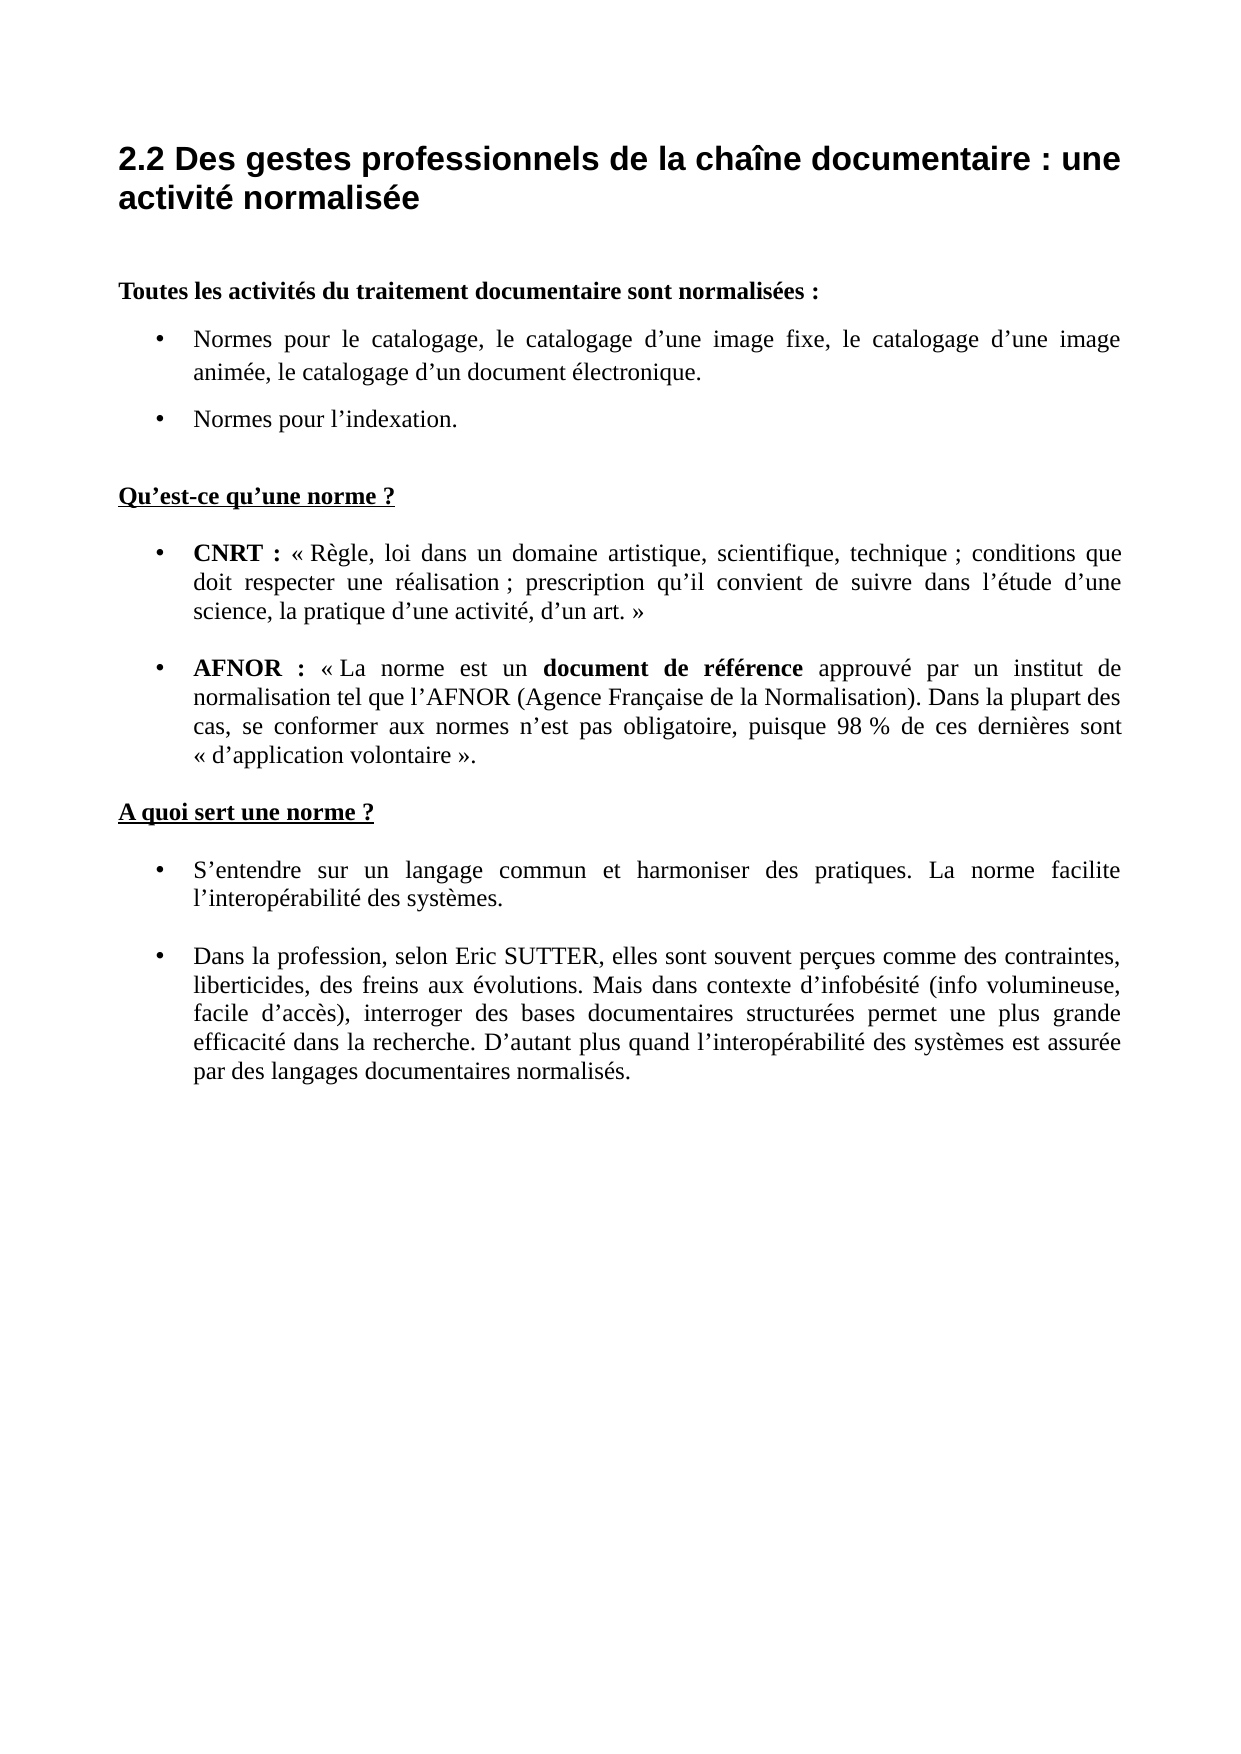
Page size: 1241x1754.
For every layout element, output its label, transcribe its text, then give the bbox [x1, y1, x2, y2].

list S’entendre sur un langage commun et harmoniser des pratiques. La norme facilite l’interopérabilité des systèmes. [156, 855, 1122, 912]
list Dans la profession, selon Eric SUTTER, elles sont souvent perçues comme des contraintes, liberticides, des freins aux évolutions. Mais dans contexte d’infobésité (info volumineuse, facile d’accès), interroger des bases documentaires structurées permet une plus grande efficacité dans la recherche. D’autant plus quand l’interopérabilité des systèmes est assurée par des langages documentaires normalisés. [156, 941, 1122, 1085]
list Normes pour le catalogage, le catalogage d’une image fixe, le catalogage d’une image animée, le catalogage d’un document électronique. [156, 324, 1122, 386]
list AFNOR : « La norme est un document de référence approuvé par un institut de normalisation tel que l’AFNOR (Agence Française de la Normalisation). Dans la plupart des cas, se conformer aux normes n’est pas obligatoire, puisque 98 % de ces dernières sont « d’application volontaire ». [156, 653, 1122, 768]
text Toutes les activités du traitement documentaire sont normalisées : [118, 276, 1122, 305]
text Qu’est-ce qu’une norme ? [118, 481, 1122, 510]
list Normes pour l’indexation. [156, 404, 1122, 433]
text A quoi sert une norme ? [118, 797, 1122, 826]
subtitle 2.2 Des gestes professionnels de la chaîne documentaire : une activité normalisée [118, 139, 1122, 216]
list CNRT : « Règle, loi dans un domaine artistique, scientifique, technique ; conditions que doit respecter une réalisation ; prescription qu’il convient de suivre dans l’étude d’une science, la pratique d’une activité, d’un art. » [156, 538, 1122, 625]
